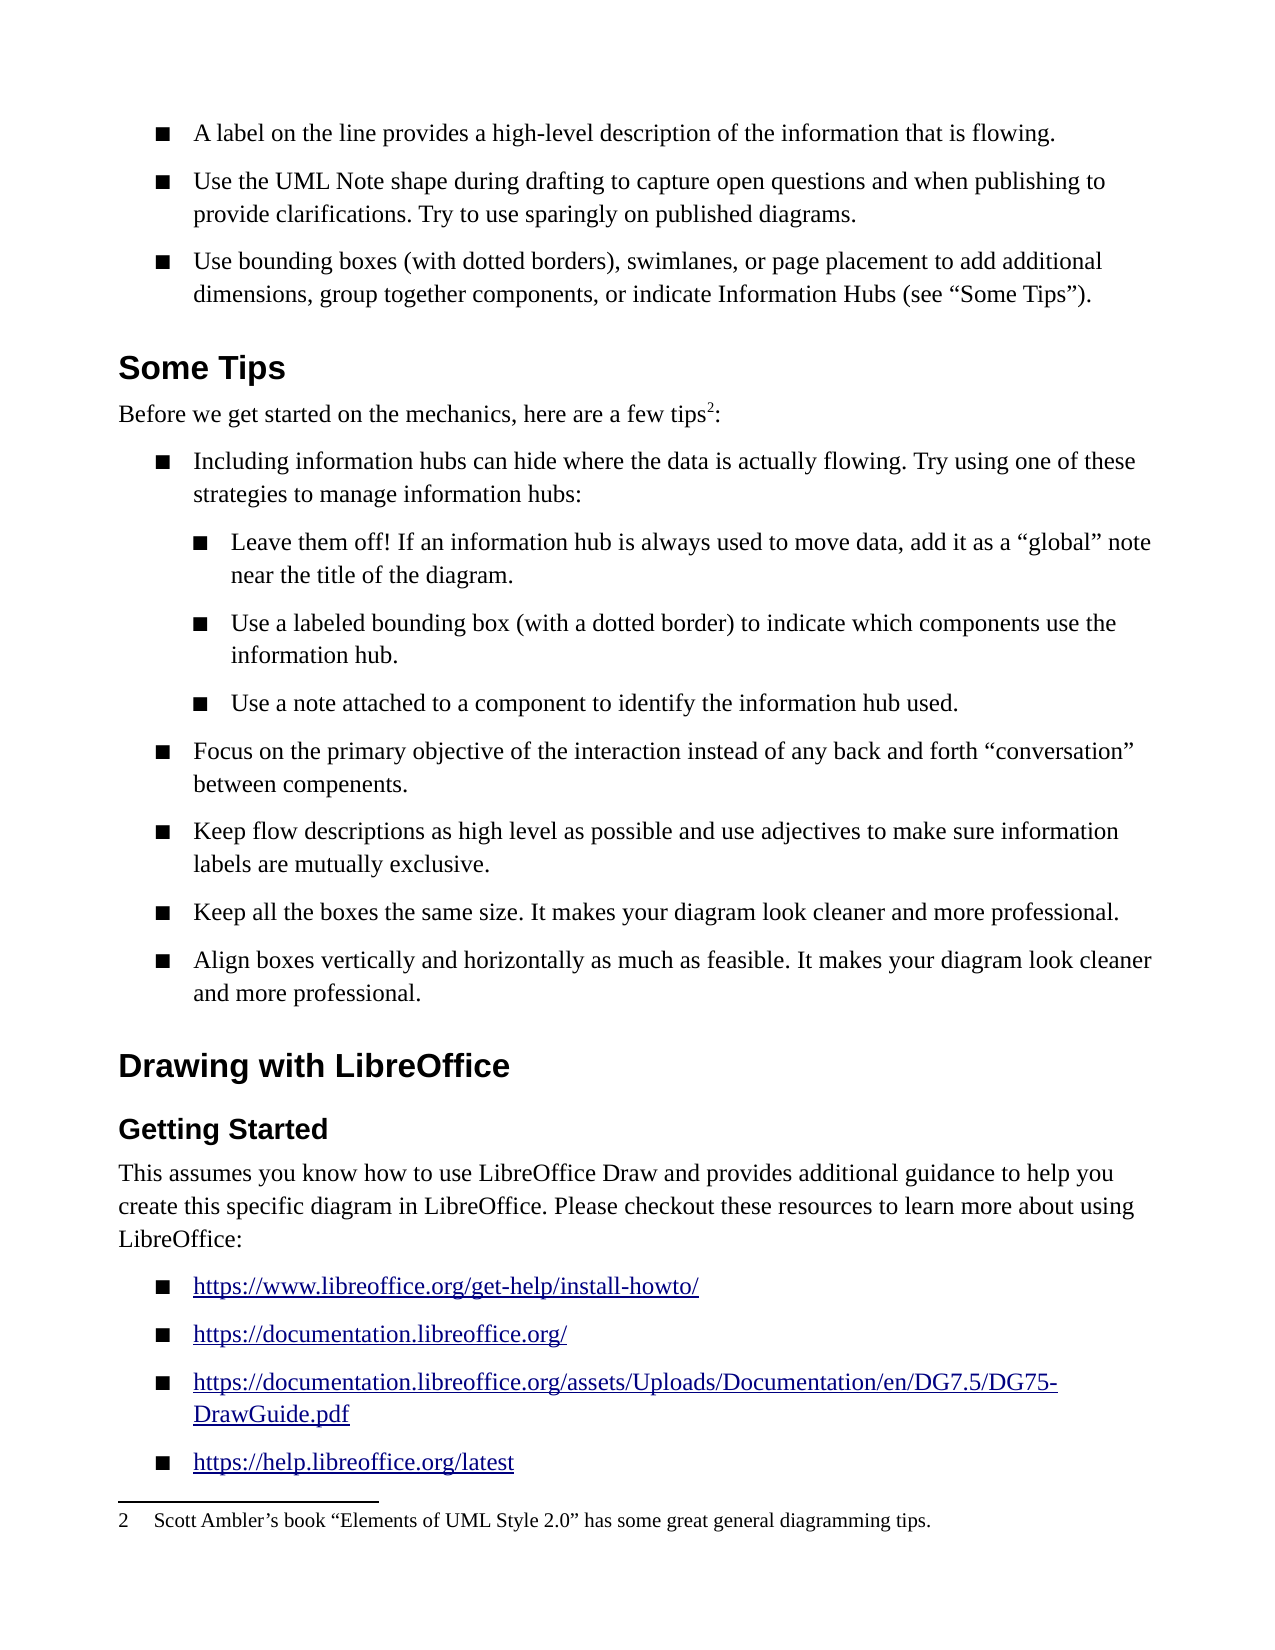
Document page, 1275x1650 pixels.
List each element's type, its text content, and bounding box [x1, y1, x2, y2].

list Leave them off! If an information hub is always used to move data, add it as a “global” note near the title of the diagram. [193, 527, 1157, 589]
list https://www.libreoffice.org/get-help/install-howto/ [156, 1271, 1157, 1300]
list Focus on the primary objective of the interaction instead of any back and forth “conversation” between compenents. [156, 736, 1157, 798]
list Keep flow descriptions as high level as possible and use adjectives to make sure information labels are mutually exclusive. [156, 816, 1157, 878]
list Use a note attached to a component to identify the information hub used. [193, 688, 1157, 717]
subtitle Some Tips [118, 348, 1157, 386]
list https://documentation.libreoffice.org/ [156, 1319, 1157, 1348]
text Before we get started on the mechanics, here are a few tips: [118, 399, 1157, 427]
list Use the UML Note shape during drafting to capture open questions and when publishing to provide clarifications. Try to use sparingly on published diagrams. [156, 166, 1157, 227]
list Align boxes vertically and horizontally as much as feasible. It makes your diagram look cleaner and more professional. [156, 945, 1157, 1006]
list Use bounding boxes (with dotted borders), swimlanes, or page placement to add additional dimensions, group together components, or indicate Information Hubs (see “Some Tips”). [156, 246, 1157, 308]
list Including information hubs can hide where the data is actually flowing. Try using one of these strategies to manage information hubs: [156, 446, 1157, 508]
subtitle Getting Started [118, 1112, 1157, 1145]
subtitle Drawing with LibreOffice [118, 1046, 1157, 1084]
text Scott Ambler’s book “Elements of UML Style 2.0” has some great general diagramming tips. [118, 1508, 1157, 1532]
list Use a labeled bounding box (with a dotted border) to indicate which components use the information hub. [193, 608, 1157, 669]
text This assumes you know how to use LibreOffice Draw and provides additional guidance to help you create this specific diagram in LibreOffice. Please checkout these resources to learn more about using LibreOffice: [118, 1158, 1157, 1252]
list https://documentation.libreoffice.org/assets/Uploads/Documentation/en/DG7.5/DG75-DrawGuide.pdf [156, 1367, 1157, 1428]
list Keep all the boxes the same size. It makes your diagram look cleaner and more professional. [156, 897, 1157, 926]
list https://help.libreoffice.org/latest [156, 1447, 1157, 1476]
list A label on the line provides a high-level description of the information that is flowing. [156, 118, 1157, 147]
